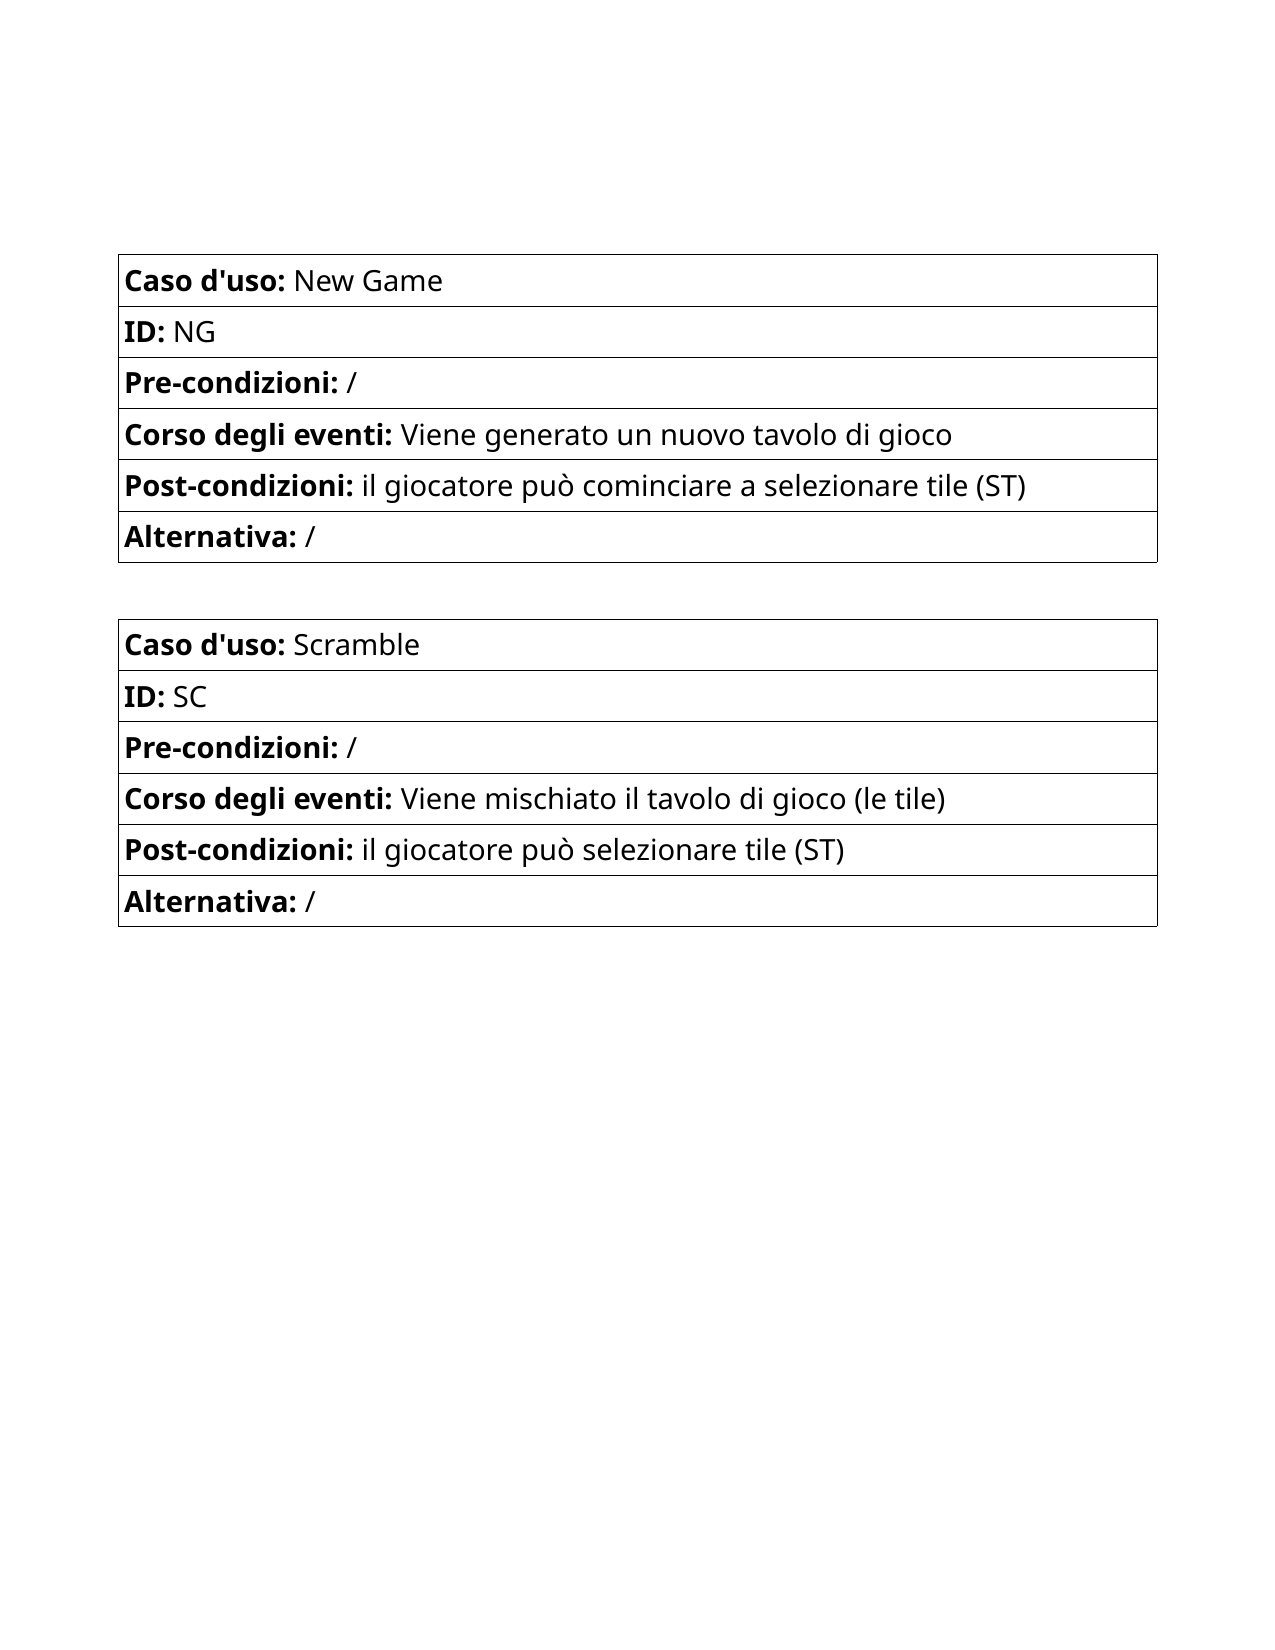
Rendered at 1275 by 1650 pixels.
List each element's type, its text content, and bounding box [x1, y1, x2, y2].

table_cell ID: SC [119, 671, 1157, 721]
table_cell Pre-condizioni: / [119, 722, 1157, 772]
table_cell Corso degli eventi: Viene mischiato il tavolo di gioco (le tile) [119, 774, 1157, 824]
table_cell Alternativa: / [119, 876, 1157, 926]
table_cell Post-condizioni: il giocatore può cominciare a selezionare tile (ST) [119, 460, 1157, 511]
table_cell Corso degli eventi: Viene generato un nuovo tavolo di gioco [119, 409, 1157, 459]
table_header Caso d'uso: Scramble [119, 620, 1157, 670]
table_cell ID: NG [119, 307, 1157, 357]
table_header Caso d'uso: New Game [119, 255, 1157, 306]
table_cell Pre-condizioni: / [119, 358, 1157, 408]
table_cell Post-condizioni: il giocatore può selezionare tile (ST) [119, 825, 1157, 875]
table_cell Alternativa: / [119, 512, 1157, 562]
